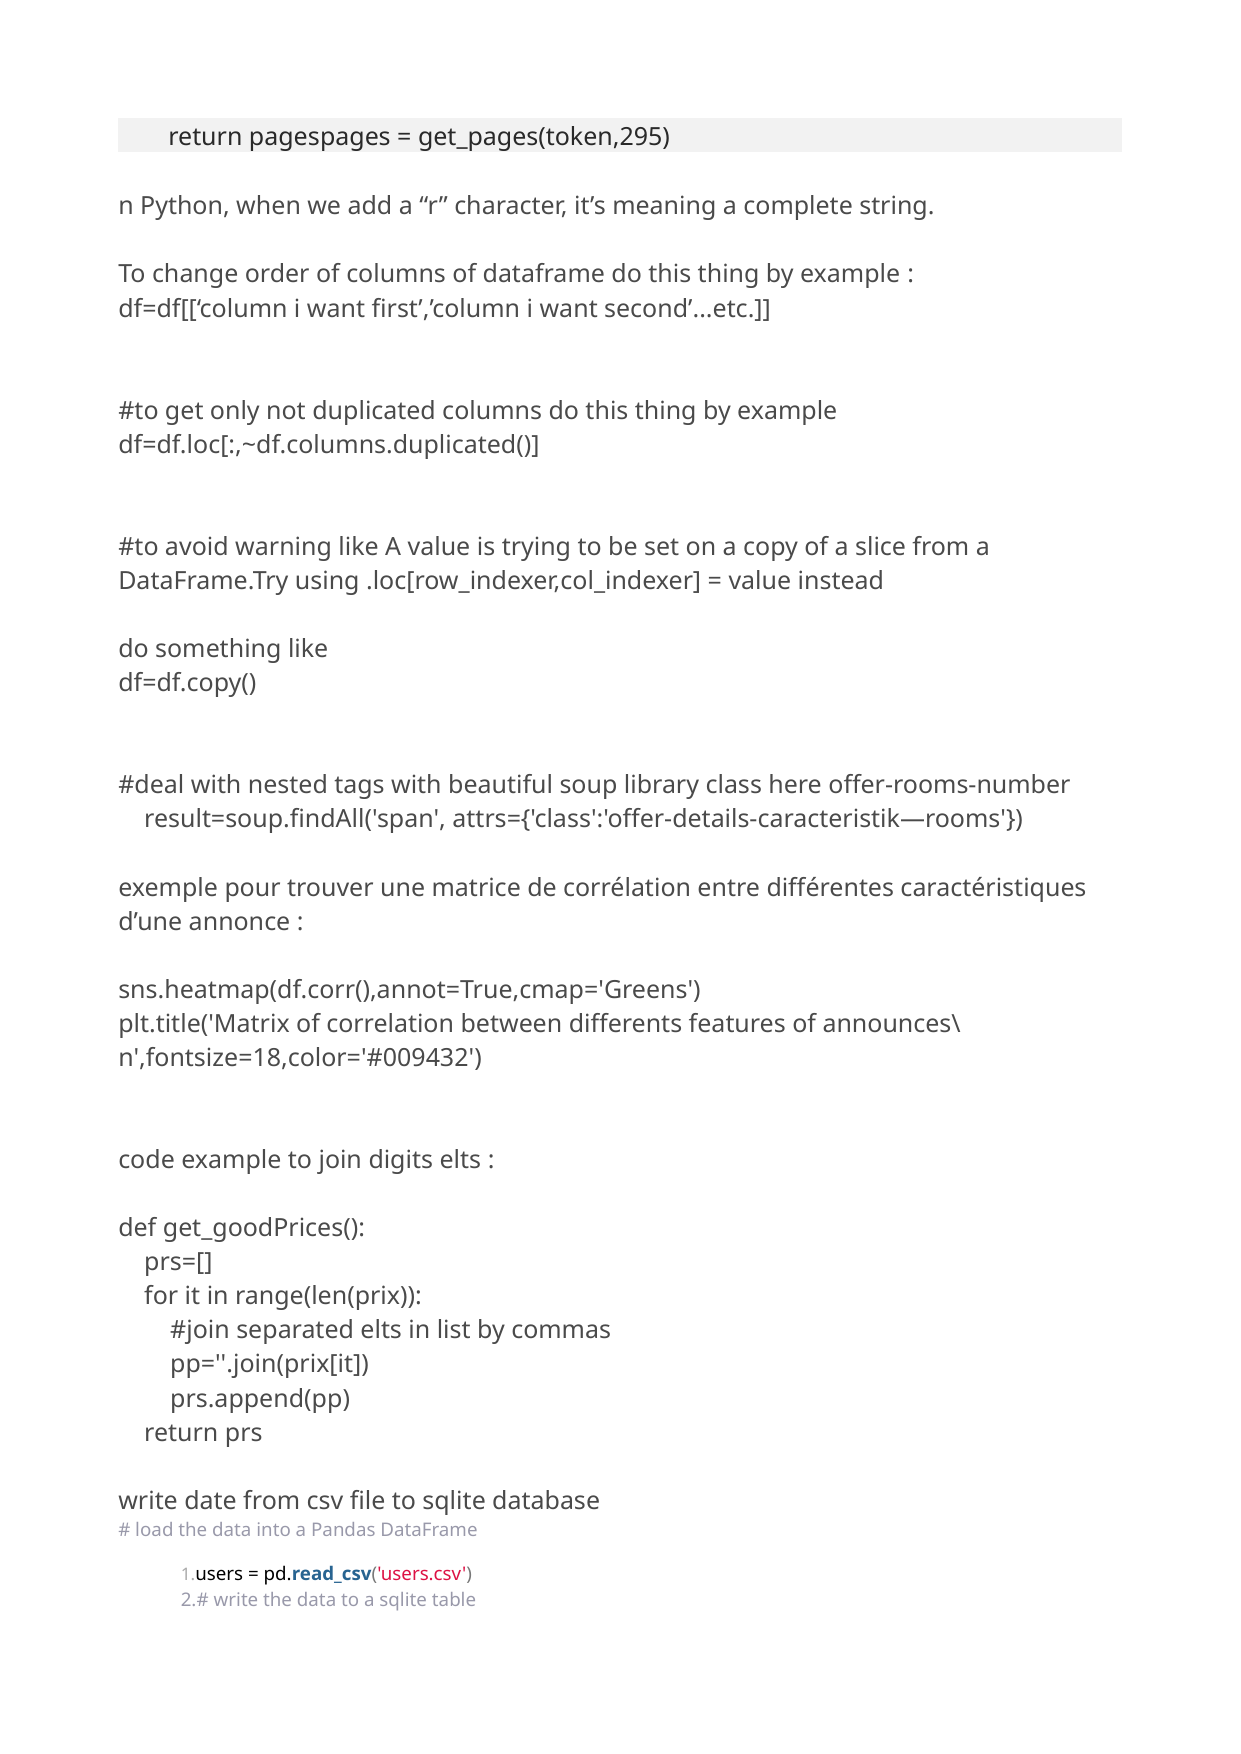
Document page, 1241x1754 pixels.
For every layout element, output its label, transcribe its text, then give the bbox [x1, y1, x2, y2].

list # write the data to a sqlite table [181, 1586, 1122, 1611]
text return pagespages = get_pages(token,295) [118, 118, 1122, 152]
text write date from csv file to sqlite database [118, 1482, 1122, 1516]
text result=soup.findAll('span', attrs={'class':'offer-details-caracteristik—rooms'}) [118, 801, 1122, 835]
text To change order of columns of dataframe do this thing by example : [118, 256, 1122, 290]
text # load the data into a Pandas DataFrame [118, 1516, 1122, 1542]
text exemple pour trouver une matrice de corrélation entre différentes caractéristiques d’une annonce : [118, 869, 1122, 937]
text n Python, when we add a “r” character, it’s meaning a complete string. [118, 188, 1122, 222]
text prs.append(pp) [118, 1380, 1122, 1414]
text df=df.loc[:,~df.columns.duplicated()] [118, 426, 1122, 461]
text def get_goodPrices(): [118, 1210, 1122, 1244]
text do something like [118, 631, 1122, 665]
text #deal with nested tags with beautiful soup library class here offer-rooms-number [118, 767, 1122, 801]
text return prs [118, 1414, 1122, 1448]
text df=df[[‘column i want first’,’column i want second’...etc.]] [118, 290, 1122, 324]
list users = pd.read_csv('users.csv') [181, 1560, 1122, 1586]
text code example to join digits elts : [118, 1142, 1122, 1176]
text #to get only not duplicated columns do this thing by example [118, 392, 1122, 426]
text df=df.copy() [118, 665, 1122, 699]
text #join separated elts in list by commas [118, 1312, 1122, 1346]
text prs=[] [118, 1244, 1122, 1278]
text pp=''.join(prix[it]) [118, 1346, 1122, 1380]
text #to avoid warning like A value is trying to be set on a copy of a slice from a DataFrame.Try using .loc[row_indexer,col_indexer] = value instead [118, 529, 1122, 597]
text for it in range(len(prix)): [118, 1278, 1122, 1312]
text plt.title('Matrix of correlation between differents features of announces\n',fontsize=18,color='#009432') [118, 1006, 1122, 1074]
text sns.heatmap(df.corr(),annot=True,cmap='Greens') [118, 971, 1122, 1006]
